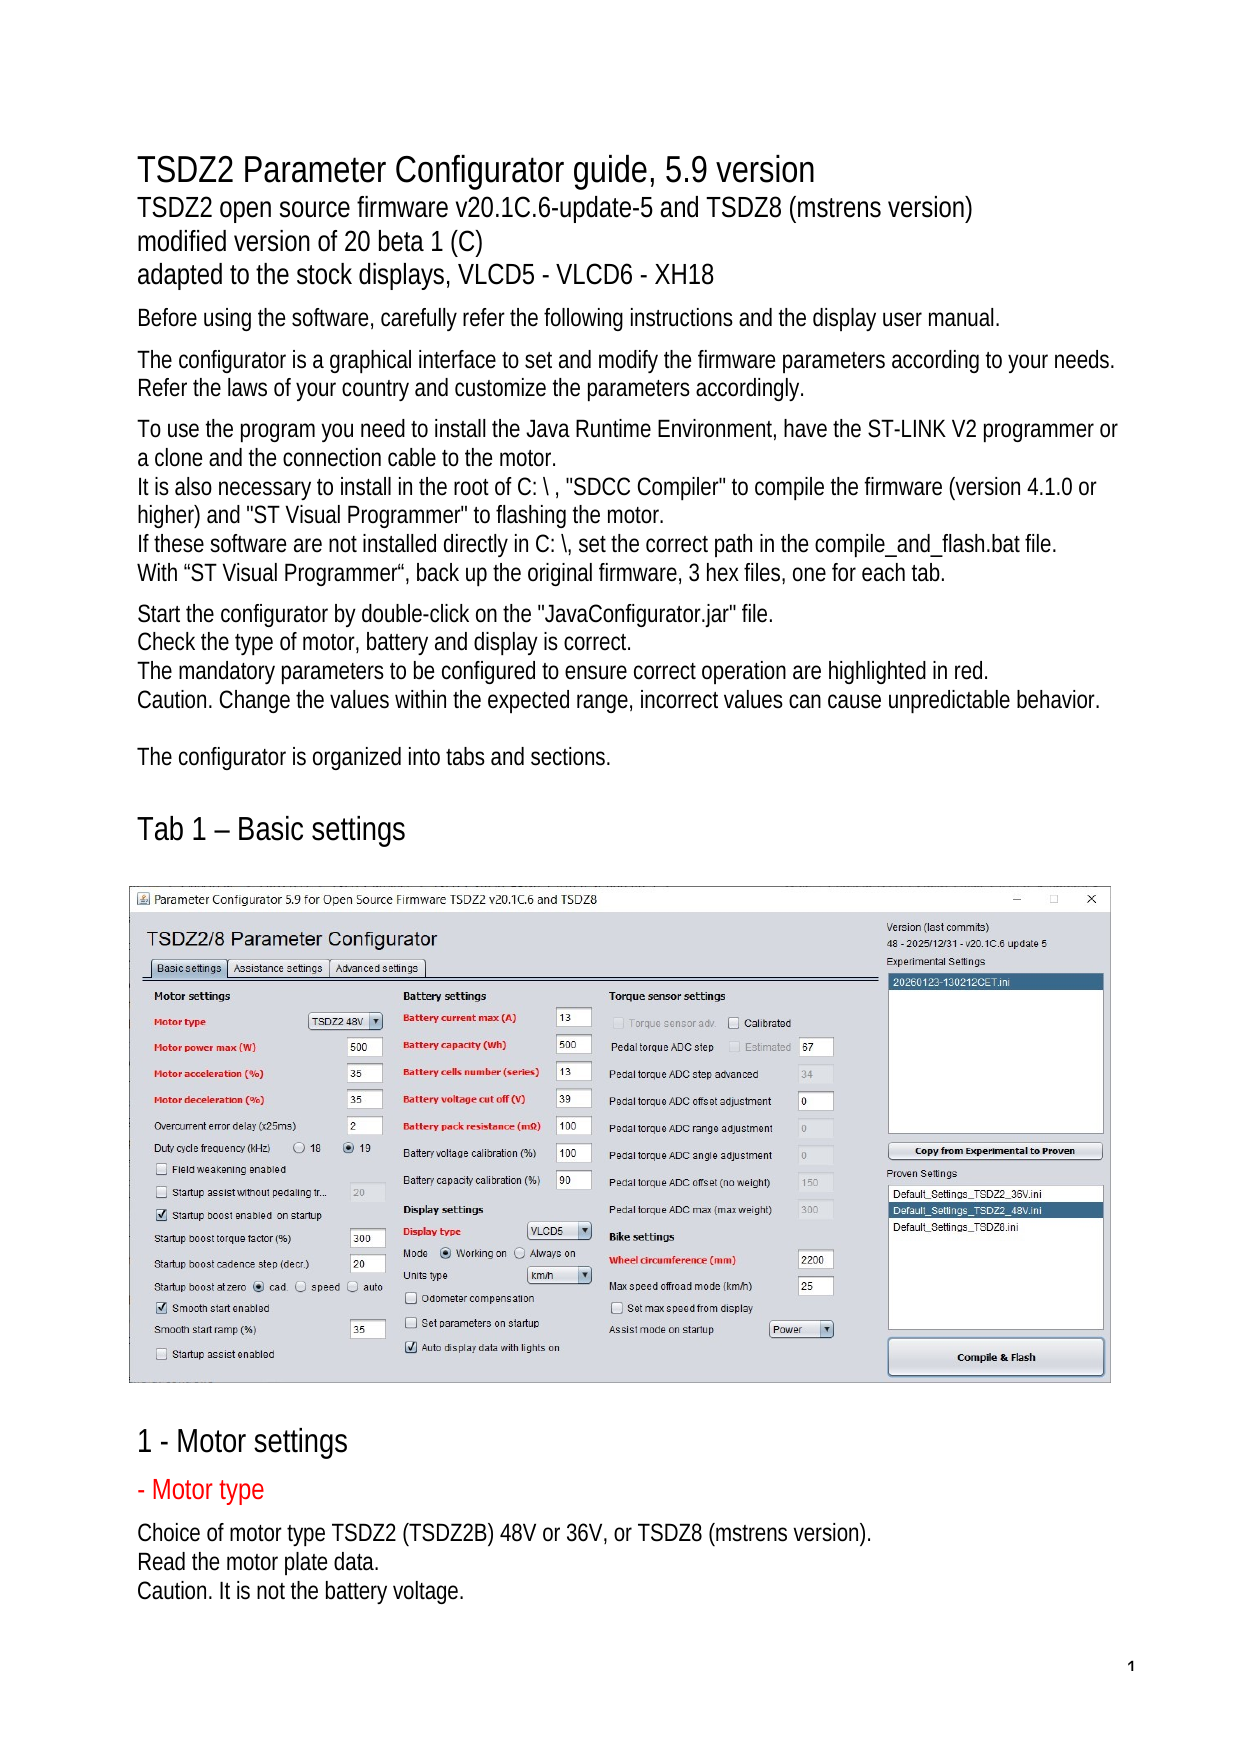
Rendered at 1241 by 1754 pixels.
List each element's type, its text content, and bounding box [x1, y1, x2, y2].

text modified version of 20 beta 1 (C) [137, 224, 1122, 257]
text Tab 1 – Basic settings [137, 809, 1122, 847]
text Start the configurator by double-click on the "JavaConfigurator.jar" file. [137, 599, 1122, 627]
text Read the motor plate data. [137, 1547, 1122, 1576]
text If these software are not installed directly in C: \, set the correct path in the compile_and_flash.bat file. [137, 529, 1122, 558]
text The configurator is a graphical interface to set and modify the firmware parameters according to your needs. Refer the laws of your country and customize the parameters accordingly. [137, 344, 1122, 402]
text The mandatory parameters to be configured to ensure correct operation are highlighted in red. [137, 656, 1122, 685]
text It is also necessary to install in the root of C: \ , "SDCC Compiler" to compile the firmware (version 4.1.0 or higher) and "ST Visual Programmer" to flashing the motor. [137, 472, 1122, 529]
text The configurator is organized into tabs and sections. [137, 742, 1122, 771]
picture [130, 886, 1110, 1383]
text To use the program you need to install the Java Runtime Environment, have the ST-LINK V2 programmer or a clone and the connection cable to the motor. [137, 414, 1122, 472]
text TSDZ2 open source firmware v20.1C.6-update-5 and TSDZ8 (mstrens version) [137, 191, 1122, 224]
text 1 - Motor settings [137, 1422, 1122, 1460]
text Caution. It is not the battery voltage. [137, 1576, 1122, 1604]
text With “ST Visual Programmer“, back up the original firmware, 3 hex files, one for each tab. [137, 558, 1122, 586]
text Choice of motor type TSDZ2 (TSDZ2B) 48V or 36V, or TSDZ8 (mstrens version). [137, 1518, 1122, 1547]
text Caution. Change the values within the expected range, incorrect values can cause unpredictable behavior. [137, 685, 1122, 713]
text adapted to the stock displays, VLCD5 - VLCD6 - XH18 [137, 257, 1122, 291]
text Check the type of motor, battery and display is correct. [137, 627, 1122, 656]
text - Motor type [137, 1472, 1122, 1506]
subtitle TSDZ2 Parameter Configurator guide, 5.9 version [137, 148, 1122, 191]
text Before using the software, carefully refer the following instructions and the display user manual. [137, 303, 1122, 332]
